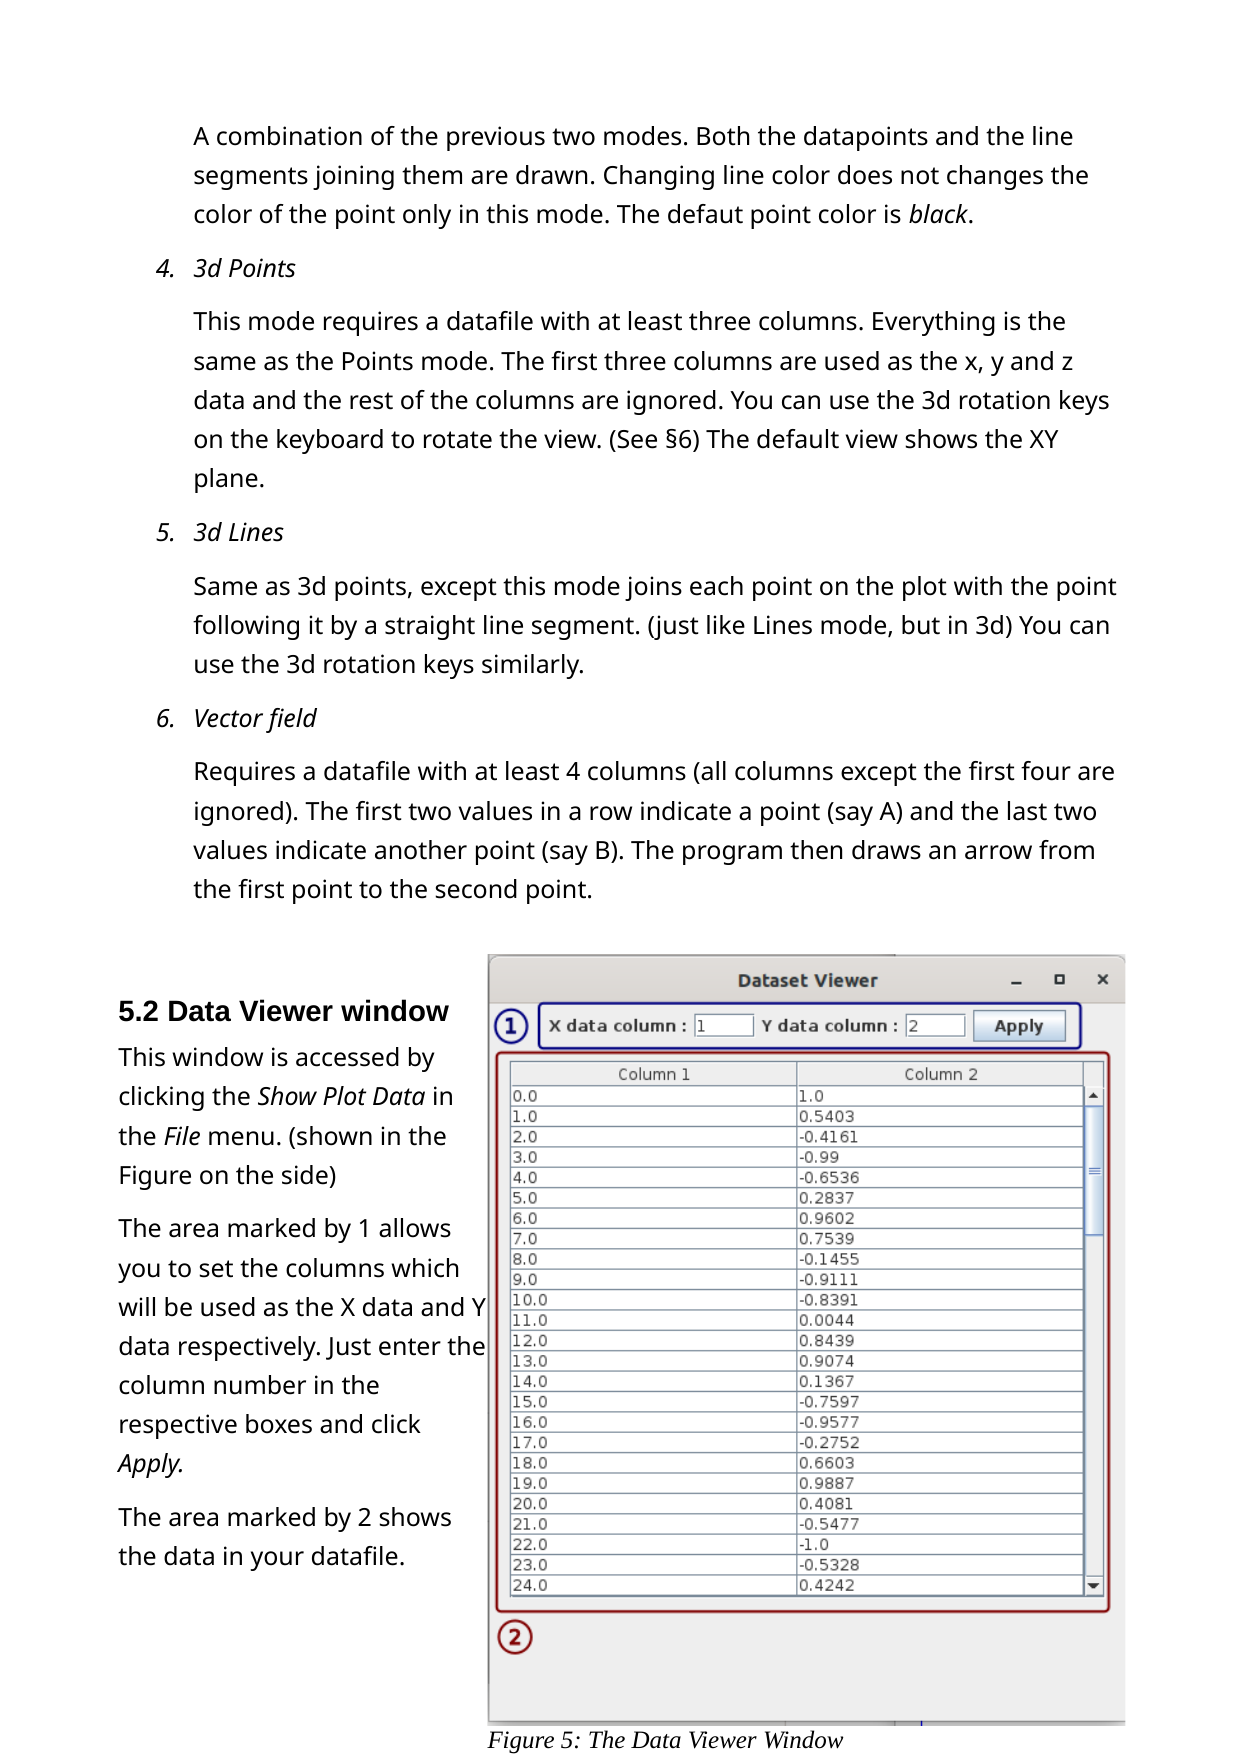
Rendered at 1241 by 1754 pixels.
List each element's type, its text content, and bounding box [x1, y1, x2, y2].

text The area marked by 1 allows you to set the columns which will be used as the X data and Y data respectively. Just enter the column number in the respective boxes and click Apply. [118, 1211, 487, 1480]
list 3d Lines [156, 514, 1122, 548]
list Same as 3d points, except this mode joins each point on the plot with the point following it by a straight line segment. (just like Lines mode, but in 3d) You can use the 3d rotation keys similarly. [156, 568, 1122, 681]
text This window is accessed by clicking the Show Plot Data in the File menu. (shown in the Figure on the side) [118, 1040, 487, 1191]
list This mode requires a datafile with at least three columns. Everything is the same as the Points mode. The first three columns are used as the x, y and z data and the rest of the columns are ignored. You can use the 3d rotation keys on the keyboard to rotate the view. (See §6) The default view shows the XY plane. [156, 304, 1122, 495]
list Vector field [156, 700, 1122, 734]
text The area marked by 2 shows the data in your datafile. [118, 1500, 487, 1573]
list Requires a datafile with at least 4 columns (all columns except the first four are ignored). The first two values in a row indicate a point (say A) and the last two values indicate another point (say B). The program then draws an arrow from the first point to the second point. [156, 754, 1122, 906]
subtitle [487, 942, 1126, 954]
picture [487, 954, 1126, 1726]
list 3d Points [156, 250, 1122, 284]
subtitle 5.2 Data Viewer window [118, 993, 487, 1027]
text Figure 5: The Data Viewer Window [487, 1726, 1126, 1754]
list A combination of the previous two modes. Both the datapoints and the line segments joining them are drawn. Changing line color does not changes the color of the point only in this mode. The defaut point color is black. [156, 118, 1122, 231]
